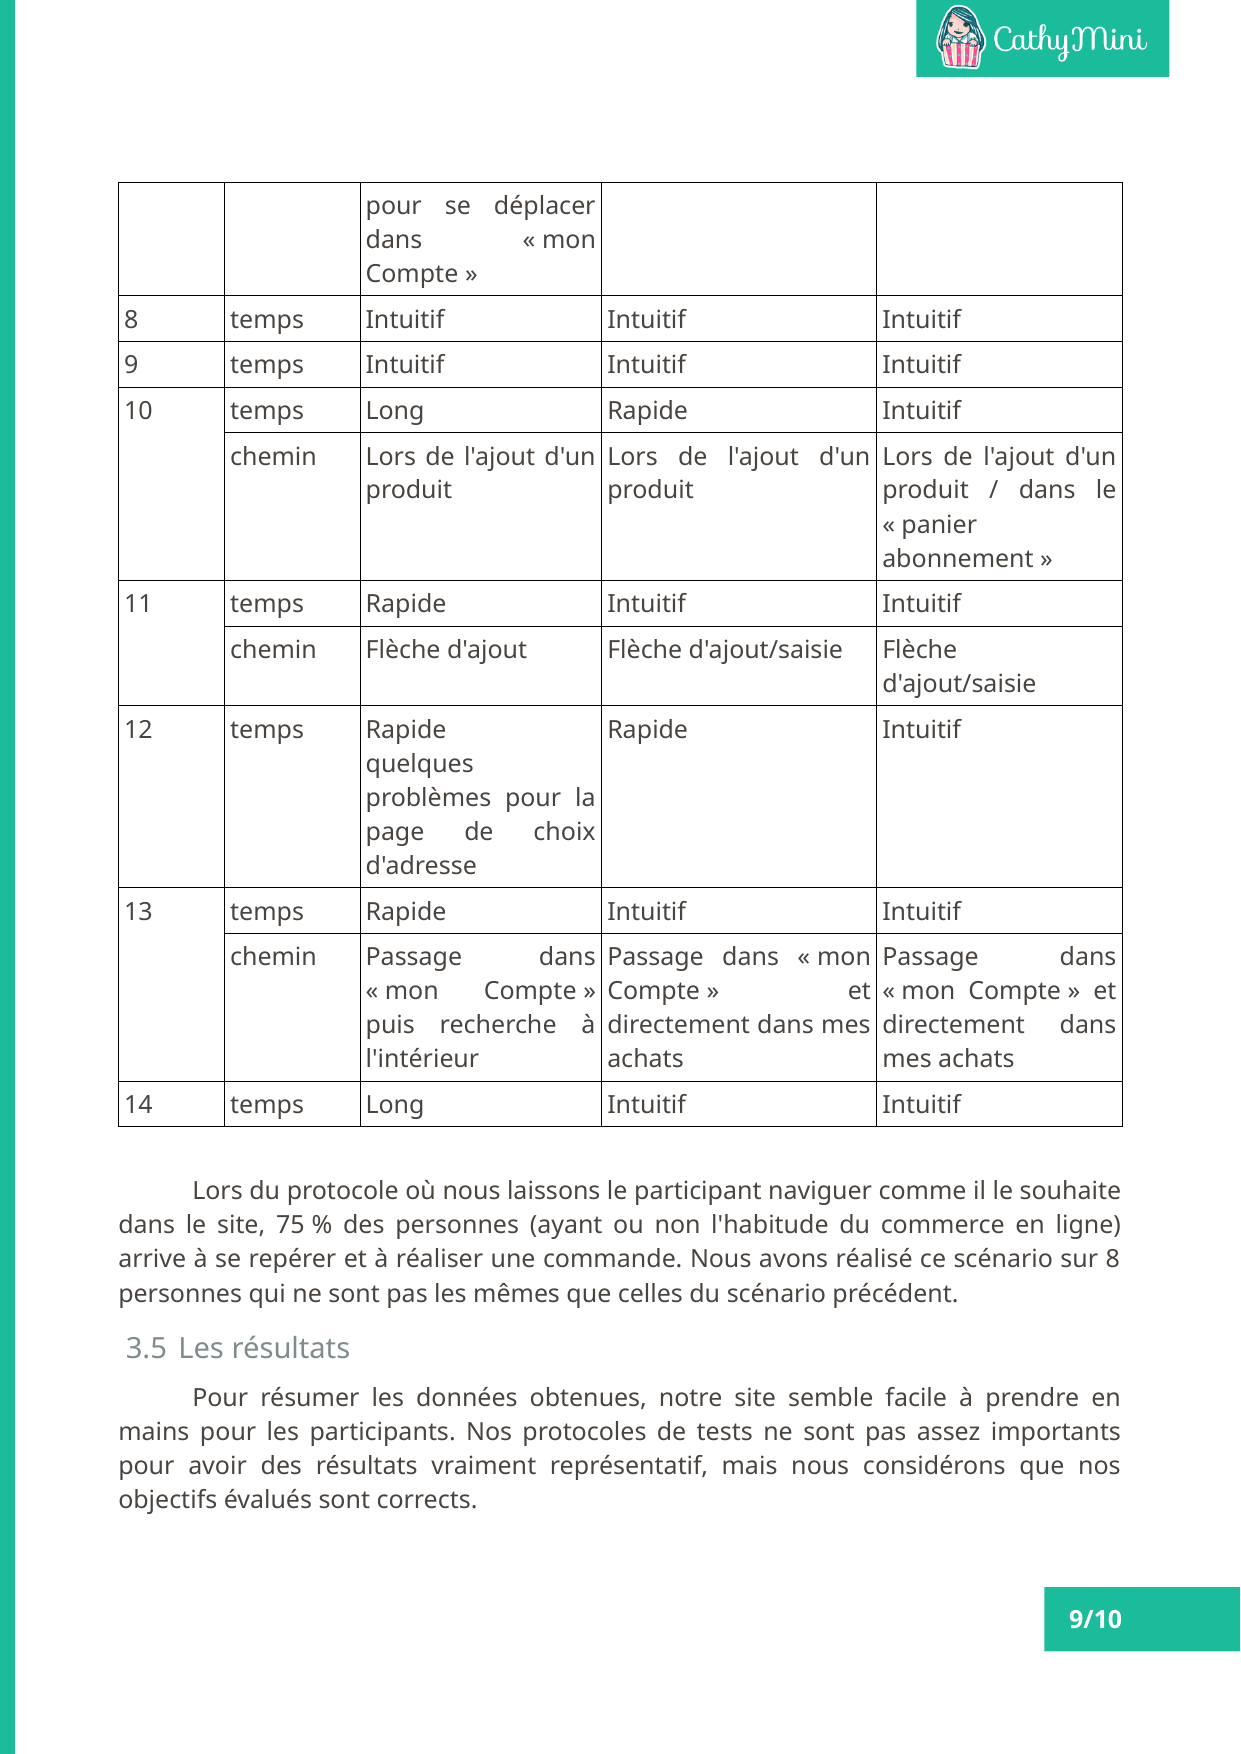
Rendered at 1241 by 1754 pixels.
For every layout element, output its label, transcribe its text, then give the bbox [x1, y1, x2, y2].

table_cell Intuitif [877, 706, 1122, 887]
table_cell 10 [119, 388, 224, 580]
table_cell Passage dans « mon Compte » et directement dans mes achats [877, 934, 1122, 1081]
table_cell Passage dans « mon Compte » puis recherche à l'intérieur [361, 934, 601, 1081]
table_cell Lors de l'ajout d'un produit [361, 433, 601, 580]
table_cell Intuitif [602, 1082, 876, 1126]
table_cell Rapide [361, 888, 601, 933]
table_cell 9 [119, 342, 224, 387]
table_cell chemin [225, 934, 360, 1081]
table_cell [877, 183, 1122, 295]
table_cell Rapide [602, 706, 876, 887]
table_cell [119, 183, 224, 295]
table_cell Intuitif [877, 342, 1122, 387]
table_cell Intuitif [602, 581, 876, 626]
table_cell Intuitif [361, 296, 601, 341]
table_cell Intuitif [602, 888, 876, 933]
table_cell Long [361, 388, 601, 432]
table_cell Flèche d'ajout/saisie [602, 627, 876, 705]
table_cell pour se déplacer dans « mon Compte » [361, 183, 601, 295]
table_cell Intuitif [877, 388, 1122, 432]
table_cell chemin [225, 627, 360, 705]
table_cell temps [225, 296, 360, 341]
table_cell Rapide [602, 388, 876, 432]
table_cell [225, 183, 360, 295]
table_cell Rapide quelques problèmes pour la page de choix d'adresse [361, 706, 601, 887]
table_cell temps [225, 581, 360, 626]
table_cell Passage dans « mon Compte » et directement dans mes achats [602, 934, 876, 1081]
table_cell Intuitif [602, 342, 876, 387]
text Lors du protocole où nous laissons le participant naviguer comme il le souhaite dans le site, 75 % des personnes (ayant ou non l'habitude du commerce en ligne) arrive à se repérer et à réaliser une commande. Nous avons réalisé ce scénario sur 8 personnes qui ne sont pas les mêmes que celles du scénario précédent. [118, 1173, 1122, 1309]
table_cell Lors de l'ajout d'un produit [602, 433, 876, 580]
subtitle Les résultats [118, 1328, 1122, 1367]
table_cell Flèche d'ajout/saisie [877, 627, 1122, 705]
table_cell 12 [119, 706, 224, 887]
table_cell temps [225, 342, 360, 387]
table_cell 14 [119, 1082, 224, 1126]
table_cell 11 [119, 581, 224, 705]
table_cell temps [225, 1082, 360, 1126]
table_cell temps [225, 888, 360, 933]
table_cell Lors de l'ajout d'un produit / dans le « panier abonnement » [877, 433, 1122, 580]
table_cell Intuitif [877, 1082, 1122, 1126]
table_cell Rapide [361, 581, 601, 626]
table_cell Intuitif [877, 888, 1122, 933]
table_cell Long [361, 1082, 601, 1126]
text Pour résumer les données obtenues, notre site semble facile à prendre en mains pour les participants. Nos protocoles de tests ne sont pas assez importants pour avoir des résultats vraiment représentatif, mais nous considérons que nos objectifs évalués sont corrects. [118, 1380, 1122, 1516]
table_cell Intuitif [602, 296, 876, 341]
table_cell Flèche d'ajout [361, 627, 601, 705]
table_cell 8 [119, 296, 224, 341]
table_cell [602, 183, 876, 295]
table_cell 13 [119, 888, 224, 1081]
table_cell temps [225, 388, 360, 432]
table_cell Intuitif [877, 296, 1122, 341]
table_cell Intuitif [361, 342, 601, 387]
picture [929, 0, 1156, 73]
table_cell temps [225, 706, 360, 887]
table_cell chemin [225, 433, 360, 580]
table_cell Intuitif [877, 581, 1122, 626]
